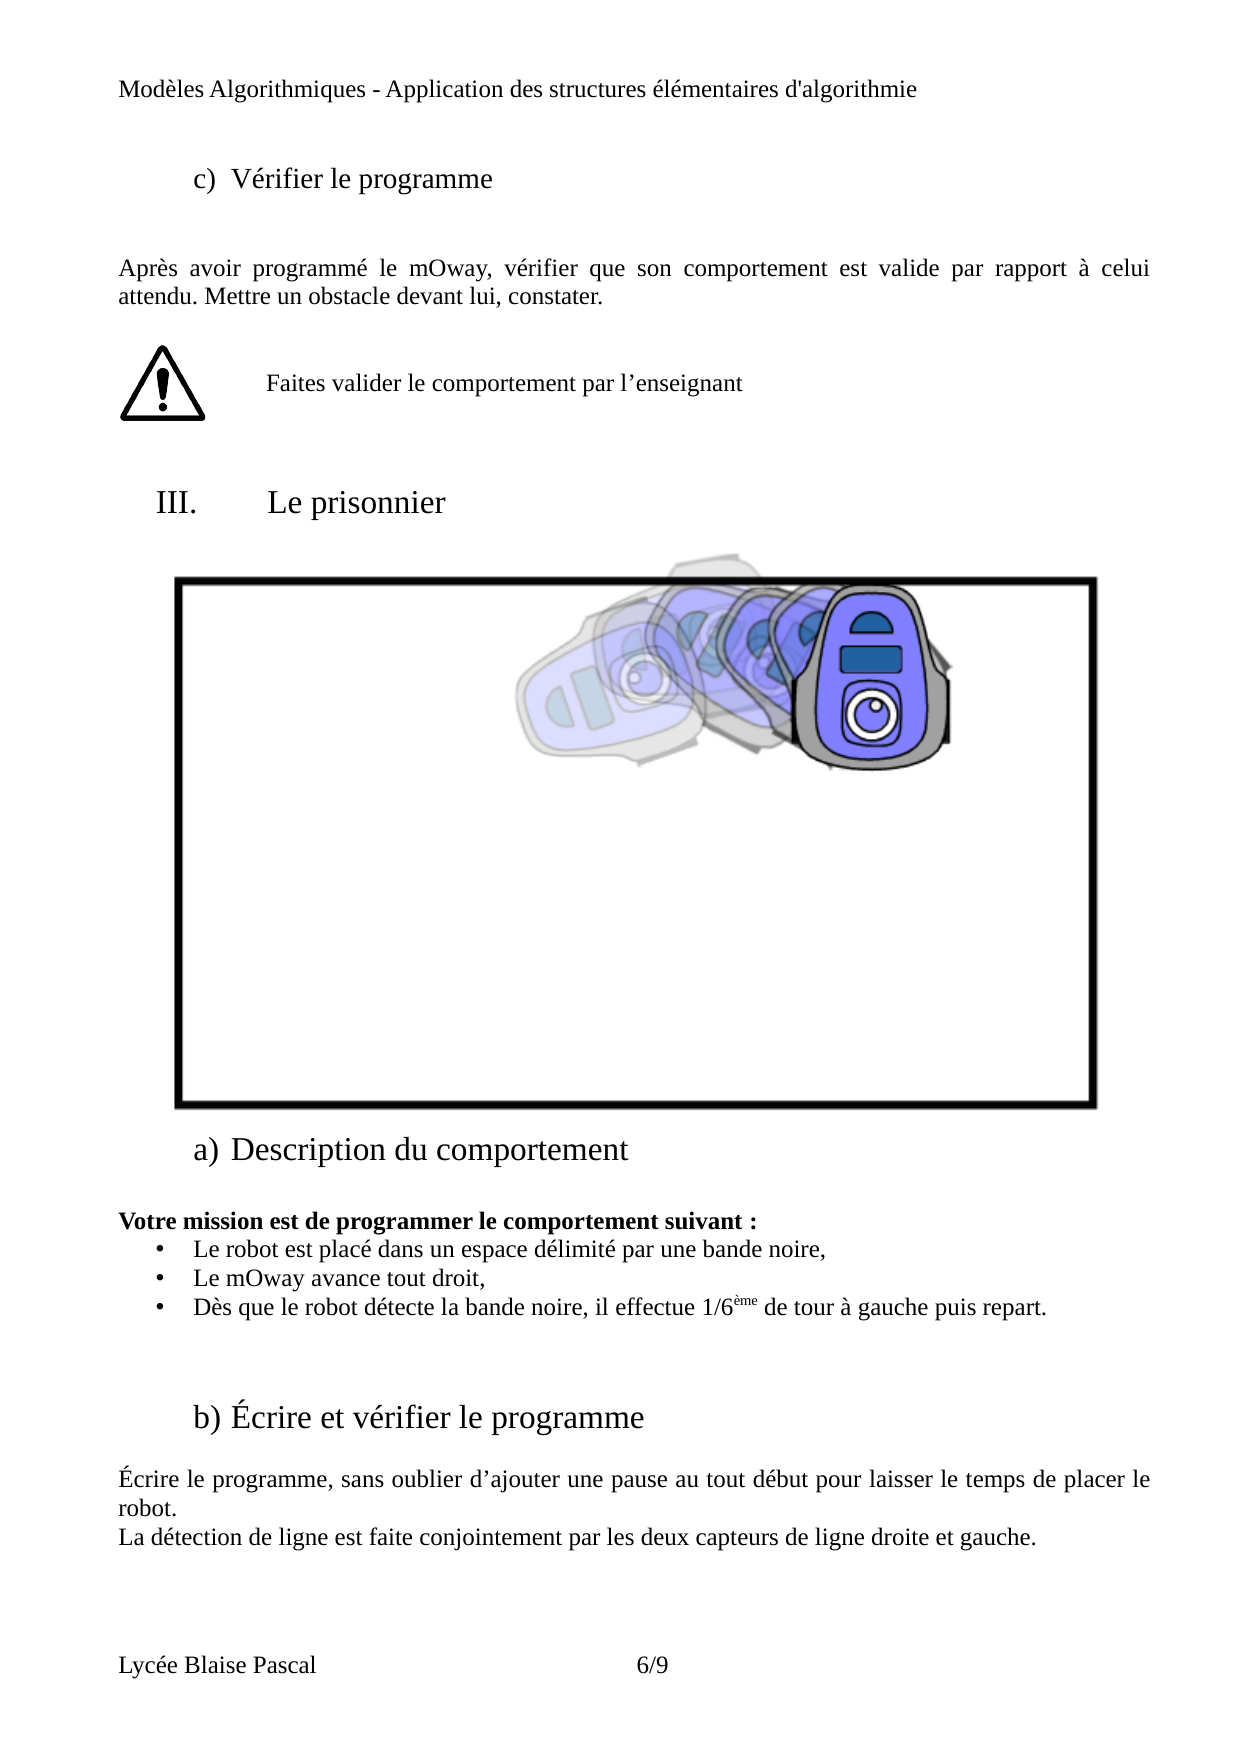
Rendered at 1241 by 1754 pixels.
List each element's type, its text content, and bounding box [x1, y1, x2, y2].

list Écrire et vérifier le programme [193, 1397, 1152, 1436]
text La détection de ligne est faite conjointement par les deux capteurs de ligne droite et gauche. [118, 1522, 1152, 1551]
list Le robot est placé dans un espace délimité par une bande noire, [156, 1234, 1152, 1263]
list Vérifier le programme [193, 162, 1152, 195]
text Faites valider le comportement par l’enseignant [207, 368, 1152, 396]
list Dès que le robot détecte la bande noire, il effectue 1/6ème de tour à gauche puis repart. [156, 1292, 1152, 1321]
picture [118, 338, 207, 428]
list Le prisonnier [156, 483, 1152, 521]
text Écrire le programme, sans oublier d’ajouter une pause au tout début pour laisser le temps de placer le robot. [118, 1464, 1152, 1522]
picture [156, 541, 1114, 1129]
list Le mOway avance tout droit, [156, 1263, 1152, 1292]
list Description du comportement [193, 521, 1152, 1167]
text Après avoir programmé le mOway, vérifier que son comportement est valide par rapport à celui attendu. Mettre un obstacle devant lui, constater. [118, 253, 1152, 310]
text Votre mission est de programmer le comportement suivant : [118, 1206, 1152, 1234]
